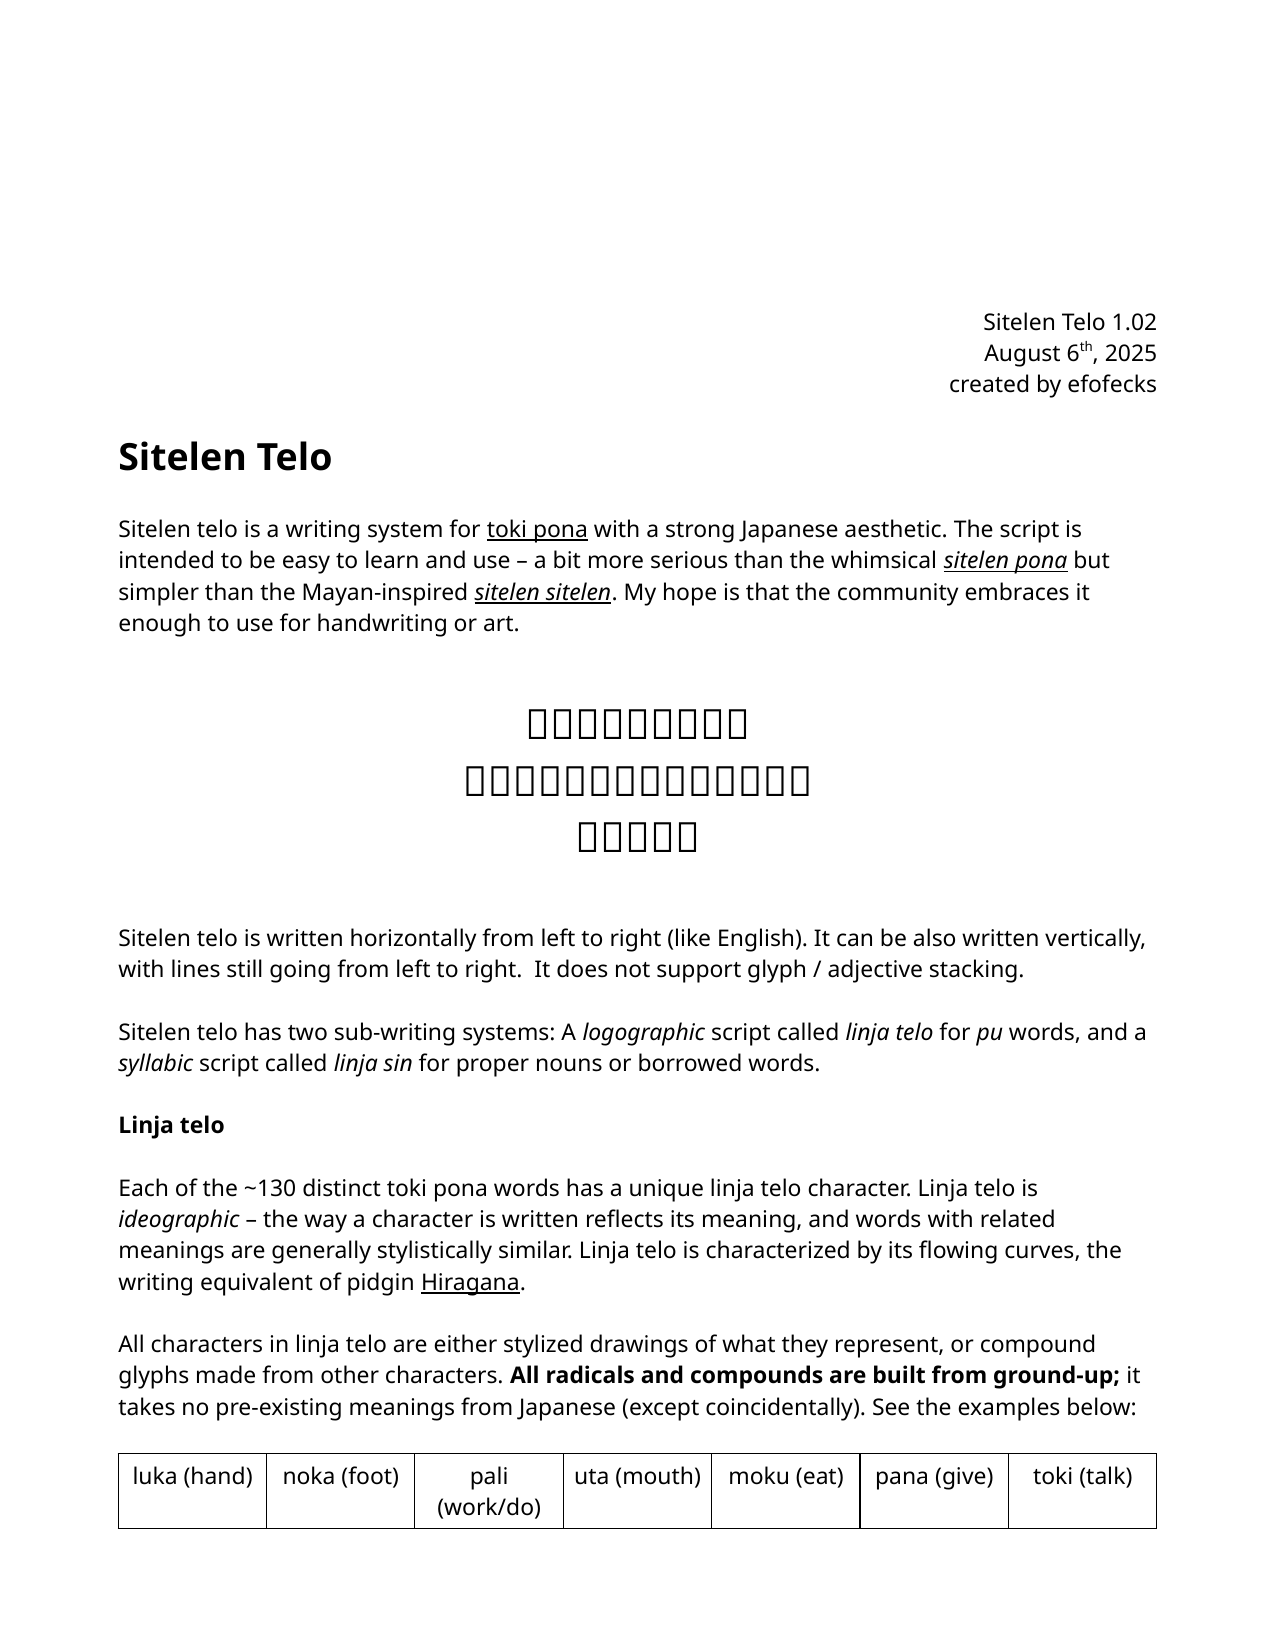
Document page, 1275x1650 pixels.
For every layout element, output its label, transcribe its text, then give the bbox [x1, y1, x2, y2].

text 󱤄󱤧󱤘󱤖󱥔 [118, 808, 1157, 865]
table_header noka (foot) [267, 1454, 414, 1528]
text Sitelen telo is written horizontally from left to right (like English). It can be also written vertically, with lines still going from left to right. It does not support glyph / adjective stacking. [118, 922, 1157, 984]
text Sitelen Telo 1.02 [118, 306, 1157, 337]
text August 6th, 2025 [118, 337, 1157, 368]
text Each of the ~130 distinct toki pona words has a unique linja telo character. Linja telo is ideographic – the way a character is written reflects its meaning, and words with related meanings are generally stylistically similar. Linja telo is characterized by its flowing curves, the writing equivalent of pidgin Hiragana. [118, 1172, 1157, 1297]
table_header pali (work/do) [415, 1454, 563, 1528]
text Sitelen Telo [118, 431, 1157, 482]
text 󱥴󱥍󱥫󱥝󱤧󱤓󱤉󱥑󱤩 [118, 695, 1157, 751]
text created by efofecks [118, 368, 1157, 399]
table_header moku (eat) [712, 1454, 859, 1528]
text Sitelen telo has two sub-writing systems: A logographic script called linja telo for pu words, and a syllabic script called linja sin for proper nouns or borrowed words. [118, 1016, 1157, 1078]
table_header pana (give) [861, 1454, 1008, 1528]
text All characters in linja telo are either stylized drawings of what they represent, or compound glyphs made from other characters. All radicals and compounds are built from ground-up; it takes no pre-existing meanings from Japanese (except coincidentally). See the examples below: [118, 1328, 1157, 1422]
table_header toki (talk) [1009, 1454, 1156, 1528]
text Linja telo [118, 1109, 1157, 1141]
table_header luka (hand) [119, 1454, 266, 1528]
table_header uta (mouth) [564, 1454, 711, 1528]
text 󱥭󱥩󱥥󱤴󱥍󱤬󱥚󱤧󱤓󱤉󱤔󱤩󱤼󱤼 [118, 751, 1157, 808]
text Sitelen telo is a writing system for toki pona with a strong Japanese aesthetic. The script is intended to be easy to learn and use – a bit more serious than the whimsical sitelen pona but simpler than the Mayan-inspired sitelen sitelen. My hope is that the community embraces it enough to use for handwriting or art. [118, 513, 1157, 638]
